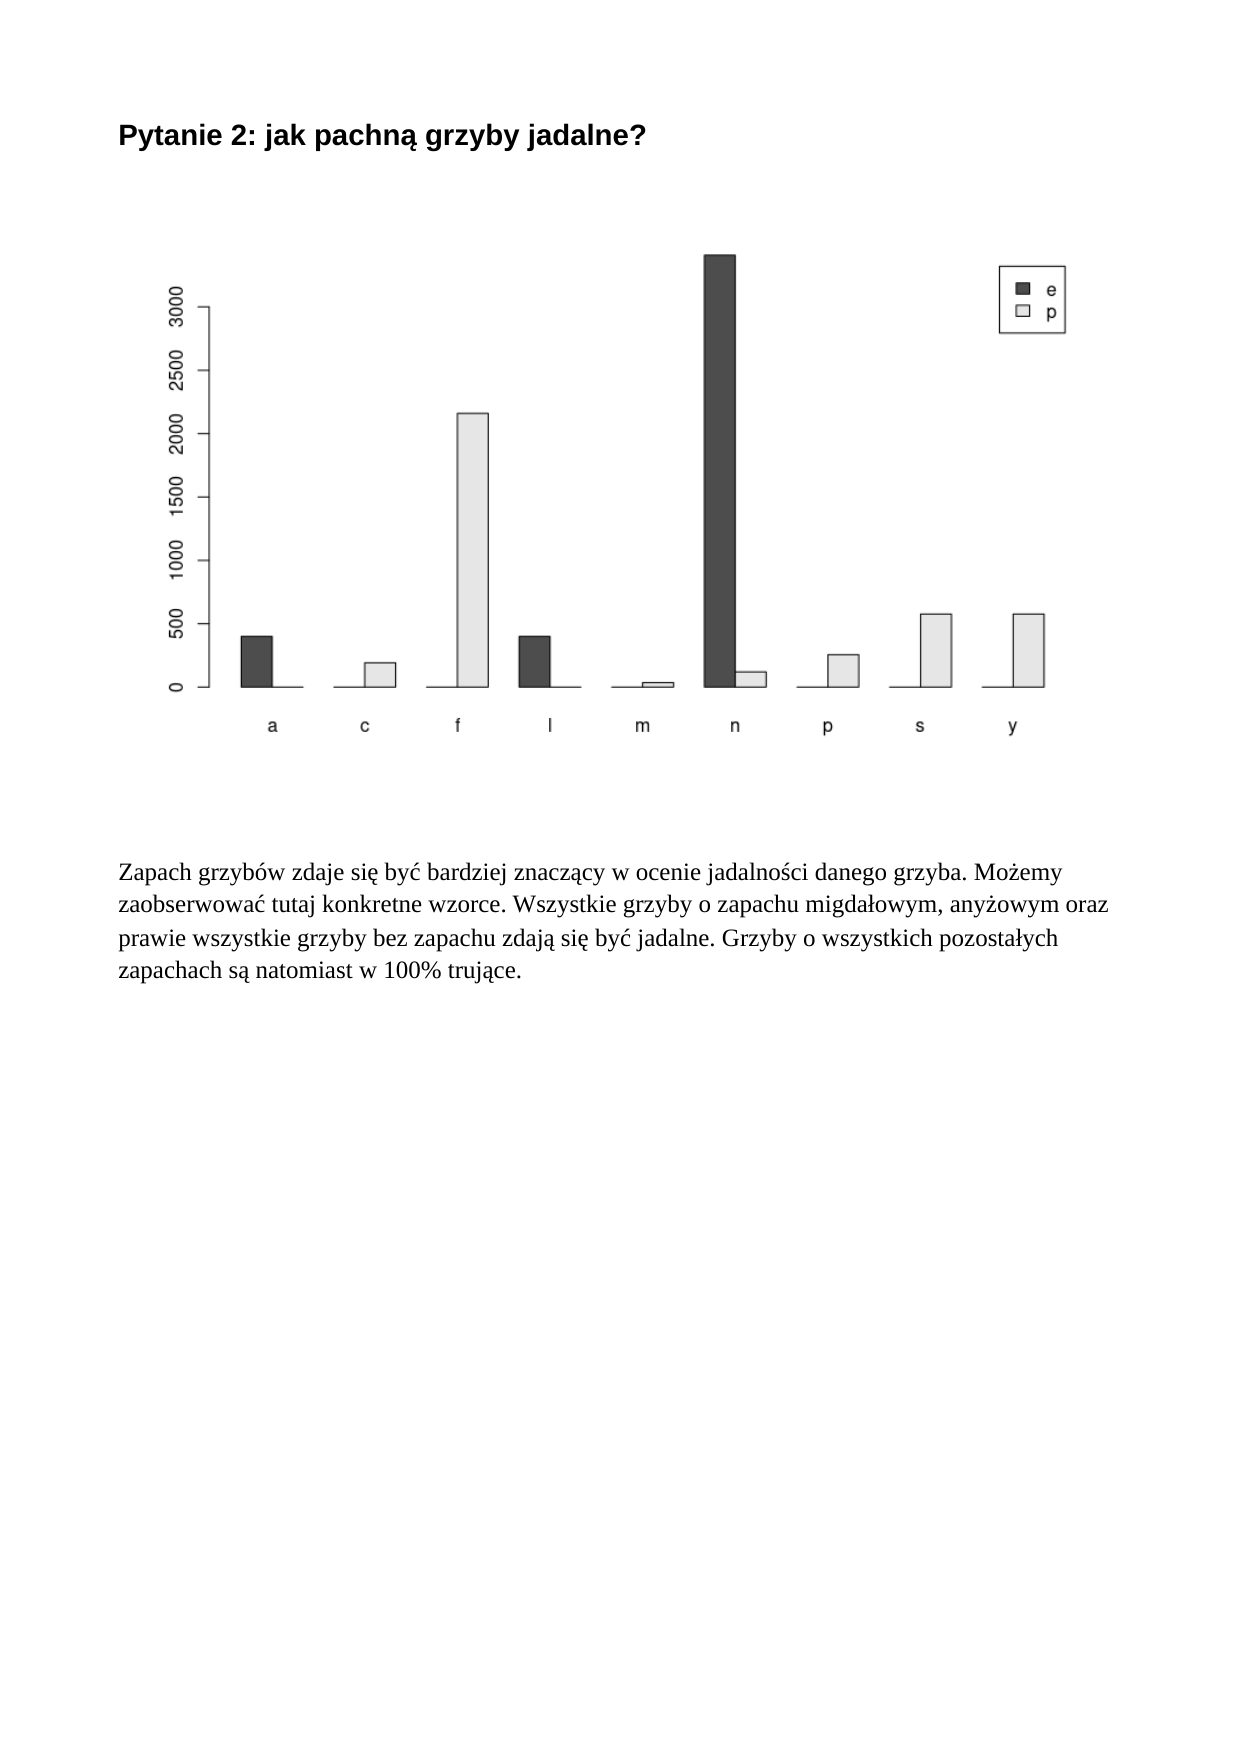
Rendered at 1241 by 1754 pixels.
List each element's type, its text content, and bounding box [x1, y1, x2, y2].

subtitle Pytanie 2: jak pachną grzyby jadalne? [118, 118, 1122, 152]
picture [118, 164, 1123, 805]
text Zapach grzybów zdaje się być bardziej znaczący w ocenie jadalności danego grzyba. Możemy zaobserwować tutaj konkretne wzorce. Wszystkie grzyby o zapachu migdałowym, anyżowym oraz prawie wszystkie grzyby bez zapachu zdają się być jadalne. Grzyby o wszystkich pozostałych zapachach są natomiast w 100% trujące. [118, 857, 1122, 984]
